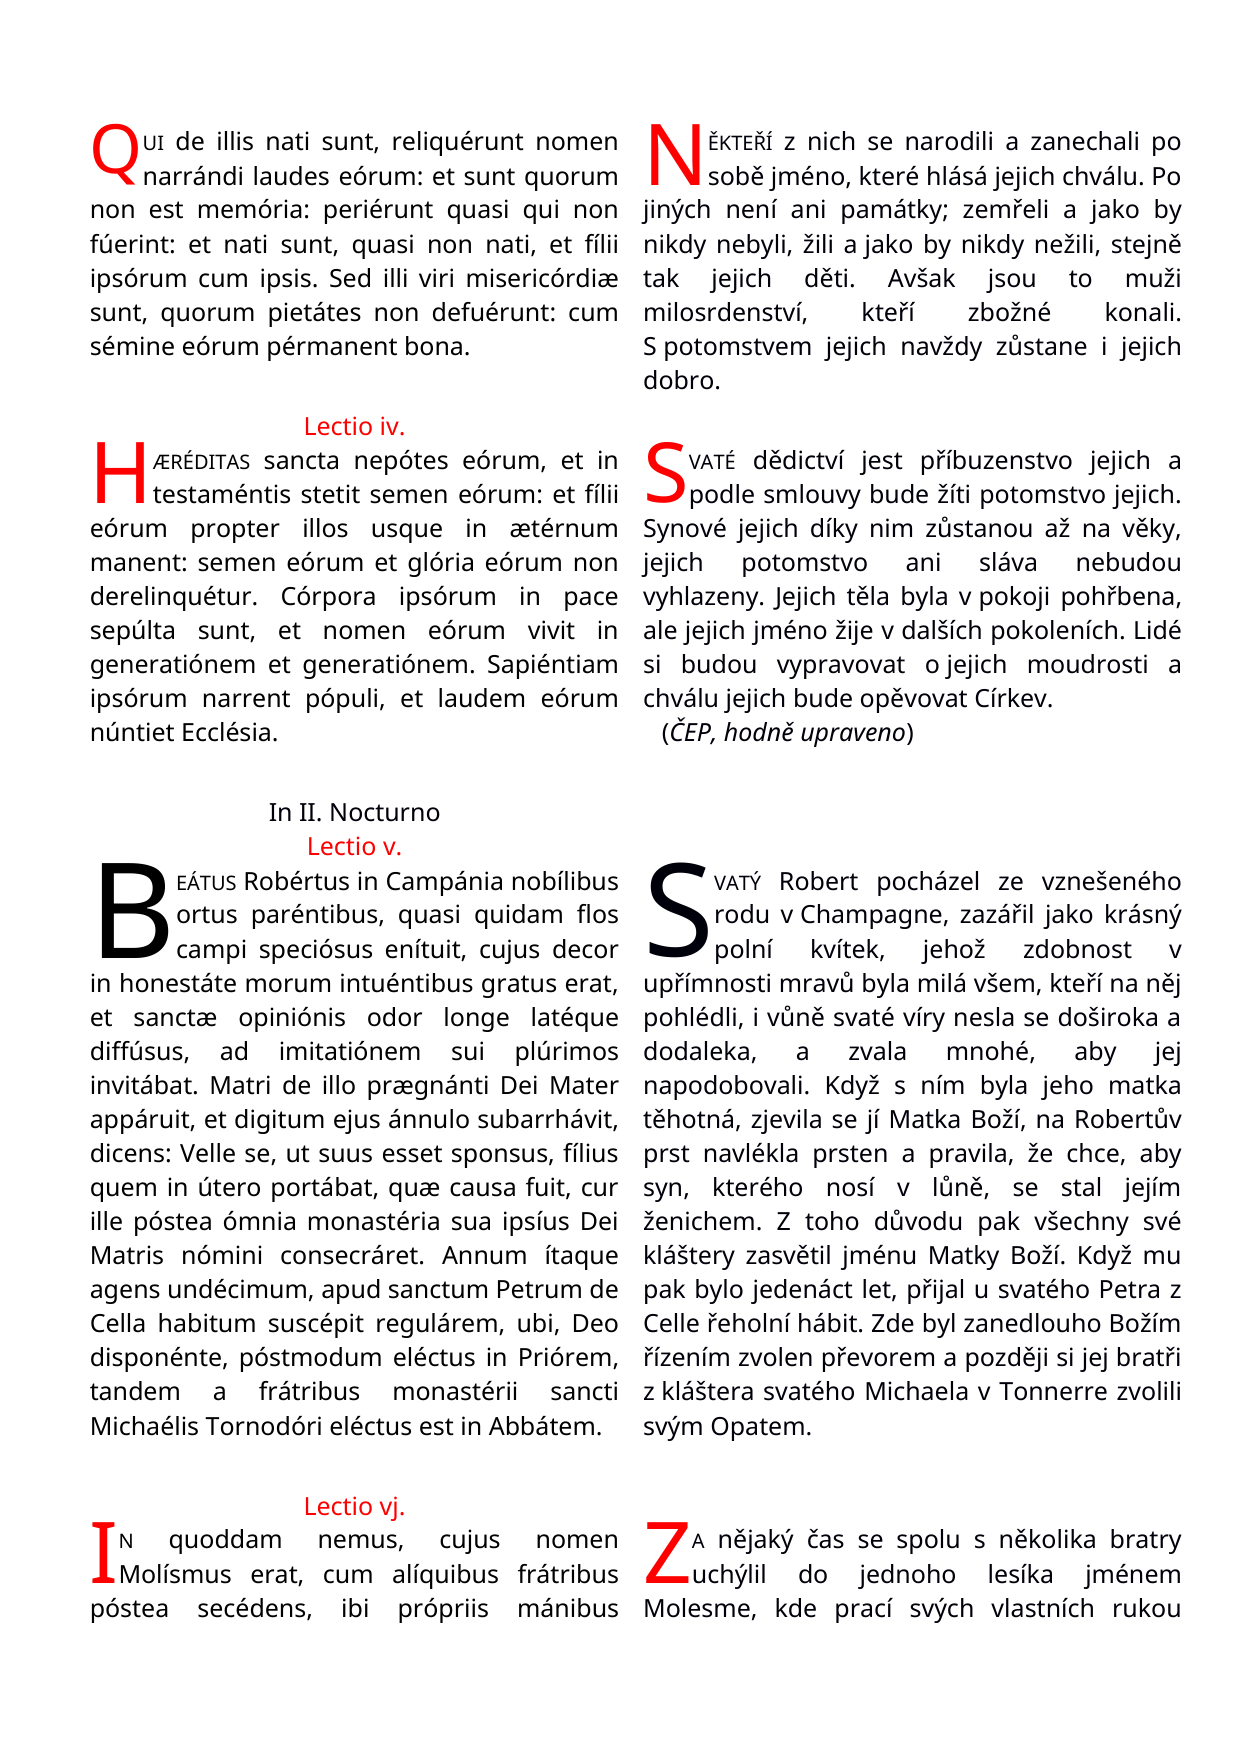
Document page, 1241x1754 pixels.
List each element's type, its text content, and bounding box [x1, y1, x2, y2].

table_cell Lectio iv. Hæréditas sancta nepótes eórum, et in testaméntis stetit semen eórum: et fílii eórum propter illos usque in ætérnum manent: semen eórum et glória eórum non derelinquétur. Córpora ipsórum in pace sepúlta sunt, et nomen eórum vivit in generatiónem et generatiónem. Sapiéntiam ipsórum narrent pópuli, et laudem eórum núntiet Ecclésia. [78, 403, 631, 789]
table_cell Lectio vj. In quoddam nemus, cujus nomen Molísmus erat, cum alíquibus frátribus póstea secédens, ibi própriis mánibus [78, 1482, 631, 1630]
table_cell Qui de illis nati sunt, reliquérunt nomen narrándi laudes eórum: et sunt quorum non est memória: periérunt quasi qui non fúerint: et nati sunt, quasi non nati, et fílii ipsórum cum ipsis. Sed illi viri misericórdiæ sunt, quorum pietátes non defuérunt: cum sémine eórum pérmanent bona. [78, 118, 631, 402]
table_cell Svaté dědictví jest příbuzenstvo jejich a podle smlouvy bude žíti potomstvo jejich. Synové jejich díky nim zůstanou až na věky, jejich potomstvo ani sláva nebudou vyhlazeny. Jejich těla byla v pokoji pohřbena, ale jejich jméno žije v dalších pokoleních. Lidé si budou vypravovat o jejich moudrosti a chválu jejich bude opěvovat Církev. (ČEP, hodně upraveno) [631, 403, 1194, 789]
table_cell Svatý Robert pocházel ze vznešeného rodu v Champagne, zazářil jako krásný polní kvítek, jehož zdobnost v upřímnosti mravů byla milá všem, kteří na něj pohlédli, i vůně svaté víry nesla se doširoka a dodaleka, a zvala mnohé, aby jej napodobovali. Když s ním byla jeho matka těhotná, zjevila se jí Matka Boží, na Robertův prst navlékla prsten a pravila, že chce, aby syn, kterého nosí v lůně, se stal jejím ženichem. Z toho důvodu pak všechny své kláštery zasvětil jménu Matky Boží. Když mu pak bylo jedenáct let, přijal u svatého Petra z Celle řeholní hábit. Zde byl zanedlouho Božím řízením zvolen převorem a později si jej bratři z kláštera svatého Michaela v Tonnerre zvolili svým Opatem. [631, 789, 1194, 1482]
table_cell In II. Nocturno Lectio v. Beátus Robértus in Campánia nobílibus ortus paréntibus, quasi quidam flos campi speciósus enítuit, cujus decor in honestáte morum intuéntibus gratus erat, et sanctæ opiniónis odor longe latéque diffúsus, ad imitatiónem sui plúrimos invitábat. Matri de illo prægnánti Dei Mater appáruit, et digitum ejus ánnulo subarrhávit, dicens: Velle se, ut suus esset sponsus, fílius quem in útero portábat, quæ causa fuit, cur ille póstea ómnia monastéria sua ipsíus Dei Matris nómini consecráret. Annum ítaque agens undécimum, apud sanctum Petrum de Cella habitum suscépit regulárem, ubi, Deo disponénte, póstmodum eléctus in Priórem, tandem a frátribus monastérii sancti Michaélis Tornodóri eléctus est in Abbátem. [78, 789, 631, 1482]
table_cell Někteří z nich se narodili a zanechali po sobě jméno, které hlásá jejich chválu. Po jiných není ani památky; zemřeli a jako by nikdy nebyli, žili a jako by nikdy nežili, stejně tak jejich děti. Avšak jsou to muži milosrdenství, kteří zbožné konali. S potomstvem jejich navždy zůstane i jejich dobro. [631, 118, 1194, 402]
table_cell Za nějaký čas se spolu s několika bratry uchýlil do jednoho lesíka jménem Molesme, kde prací svých vlastních rukou [631, 1482, 1194, 1630]
